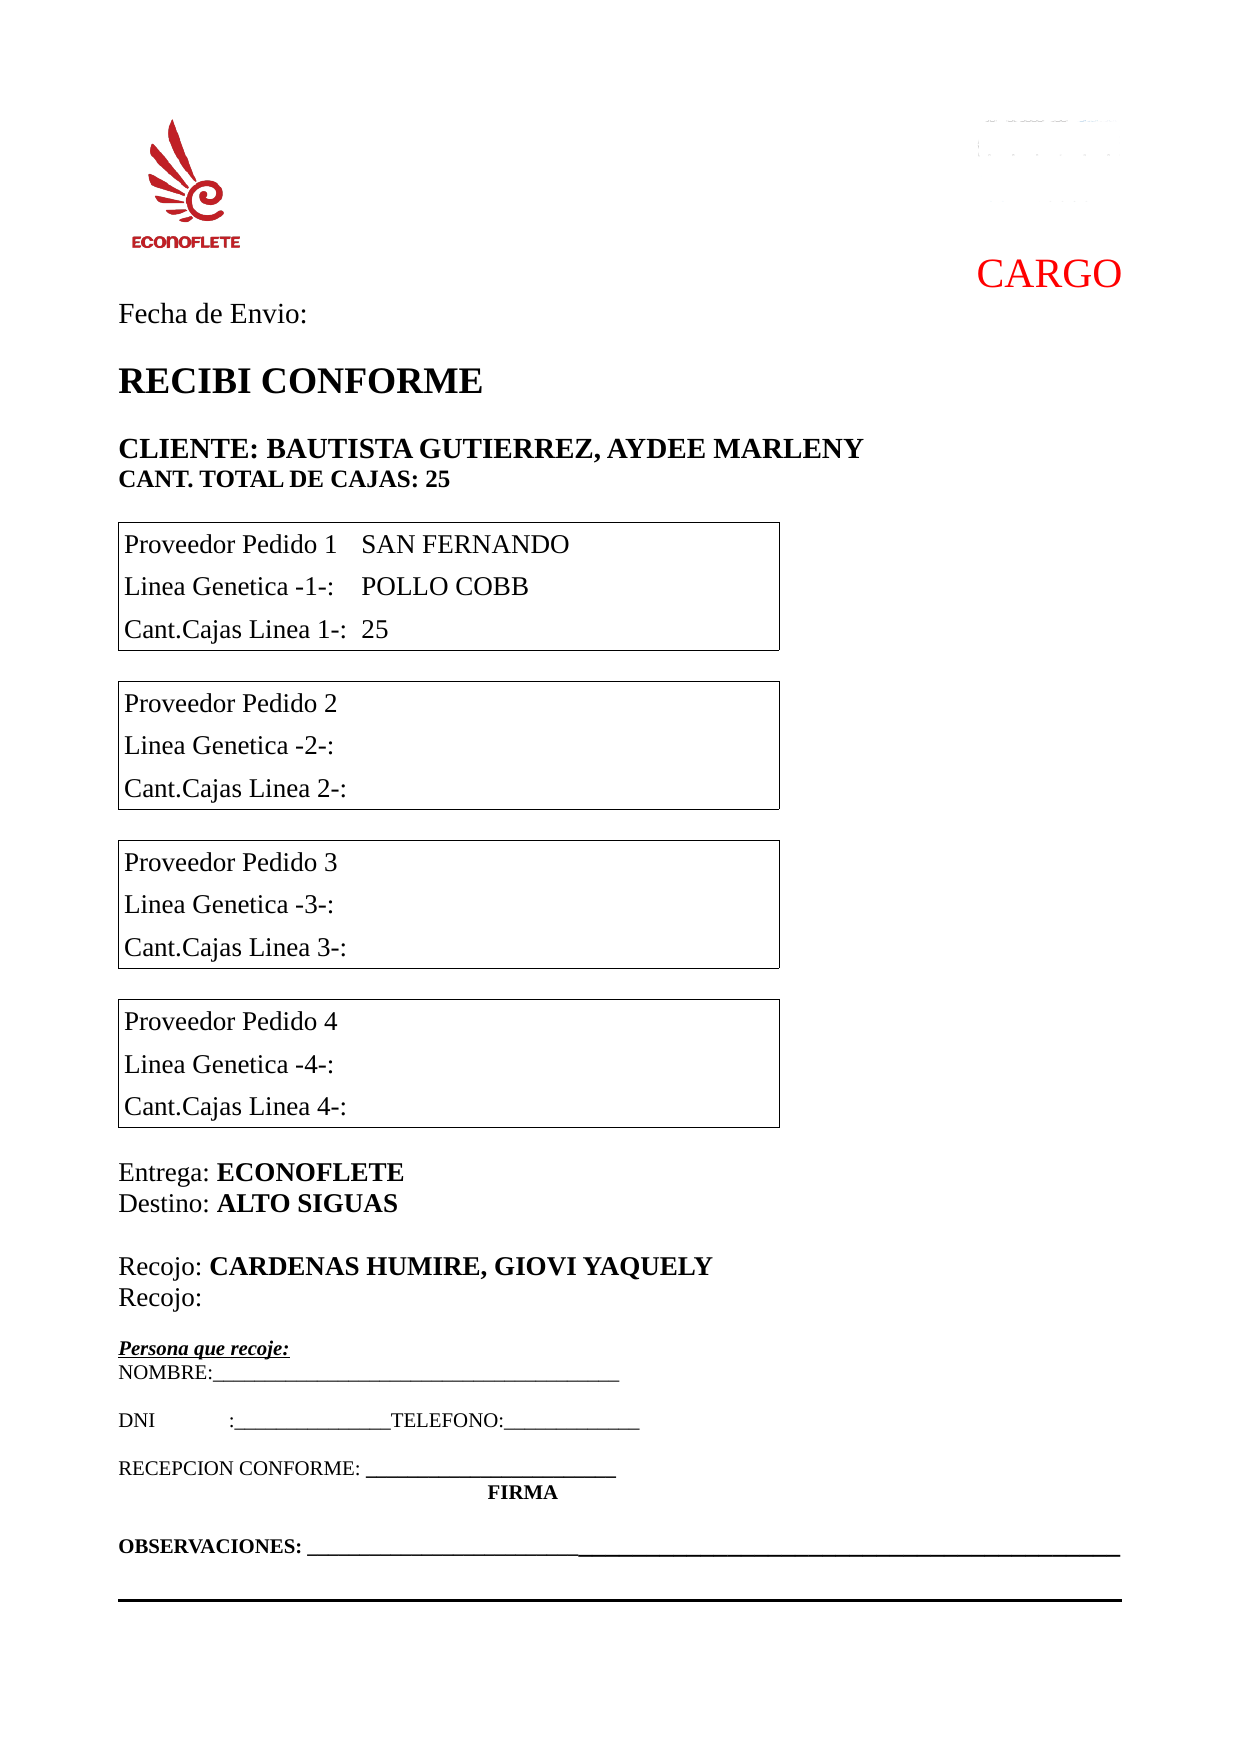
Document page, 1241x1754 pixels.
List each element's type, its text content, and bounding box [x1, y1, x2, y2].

table_cell Proveedor Pedido 2 [119, 682, 356, 724]
table_cell [356, 1085, 779, 1127]
table_cell Cant.Cajas Linea 4-: [119, 1085, 356, 1127]
table_cell Cant.Cajas Linea 3-: [119, 926, 356, 968]
table_cell [118, 969, 356, 999]
table_cell [356, 1042, 779, 1085]
table_cell [356, 1000, 779, 1042]
table_cell [356, 810, 779, 840]
table_cell Cant.Cajas Linea 1-: [119, 607, 356, 650]
text Entrega: ECONOFLETE [118, 1156, 1122, 1187]
text DNI :_______________TELEFONO:_____________ [118, 1408, 1122, 1432]
table_cell [356, 766, 779, 809]
text Destino: ALTO SIGUAS [118, 1187, 1122, 1218]
table_cell [356, 682, 779, 724]
table_header SAN FERNANDO [356, 523, 779, 564]
text CANT. TOTAL DE CAJAS: 25 [118, 464, 1122, 493]
table_cell [356, 883, 779, 926]
text CARGO [118, 224, 1122, 297]
table_cell Linea Genetica -3-: [119, 883, 356, 926]
table_cell Proveedor Pedido 4 [119, 1000, 356, 1042]
table_cell 25 [356, 607, 779, 650]
text Fecha de Envio: [118, 297, 1122, 330]
text OBSERVACIONES: __________________________________________________________________ [118, 1528, 1122, 1559]
text Recojo: CARDENAS HUMIRE, GIOVI YAQUELY [118, 1249, 1122, 1281]
text Recojo: [118, 1281, 1122, 1312]
table_cell Cant.Cajas Linea 2-: [119, 766, 356, 809]
table_cell [356, 651, 779, 681]
text RECEPCION CONFORME: ________________________ [118, 1456, 1122, 1480]
table_cell [356, 841, 779, 883]
text CLIENTE: BAUTISTA GUTIERREZ, AYDEE MARLENY [118, 431, 1122, 464]
text FIRMA [118, 1480, 1122, 1504]
table_cell [356, 926, 779, 968]
table_cell Proveedor Pedido 3 [119, 841, 356, 883]
table_cell POLLO COBB [356, 565, 779, 607]
text Persona que recoje: [118, 1336, 1122, 1360]
table_header Proveedor Pedido 1 [119, 523, 356, 564]
picture [118, 118, 254, 249]
table_cell [356, 969, 779, 999]
table_cell [118, 810, 356, 840]
table_cell Linea Genetica -2-: [119, 724, 356, 766]
table_cell Linea Genetica -4-: [119, 1042, 356, 1085]
text NOMBRE:_______________________________________ [118, 1360, 1122, 1384]
table_cell Linea Genetica -1-: [119, 565, 356, 607]
table_cell [118, 651, 356, 681]
table_cell [356, 724, 779, 766]
text RECIBI CONFORME [118, 359, 1122, 402]
